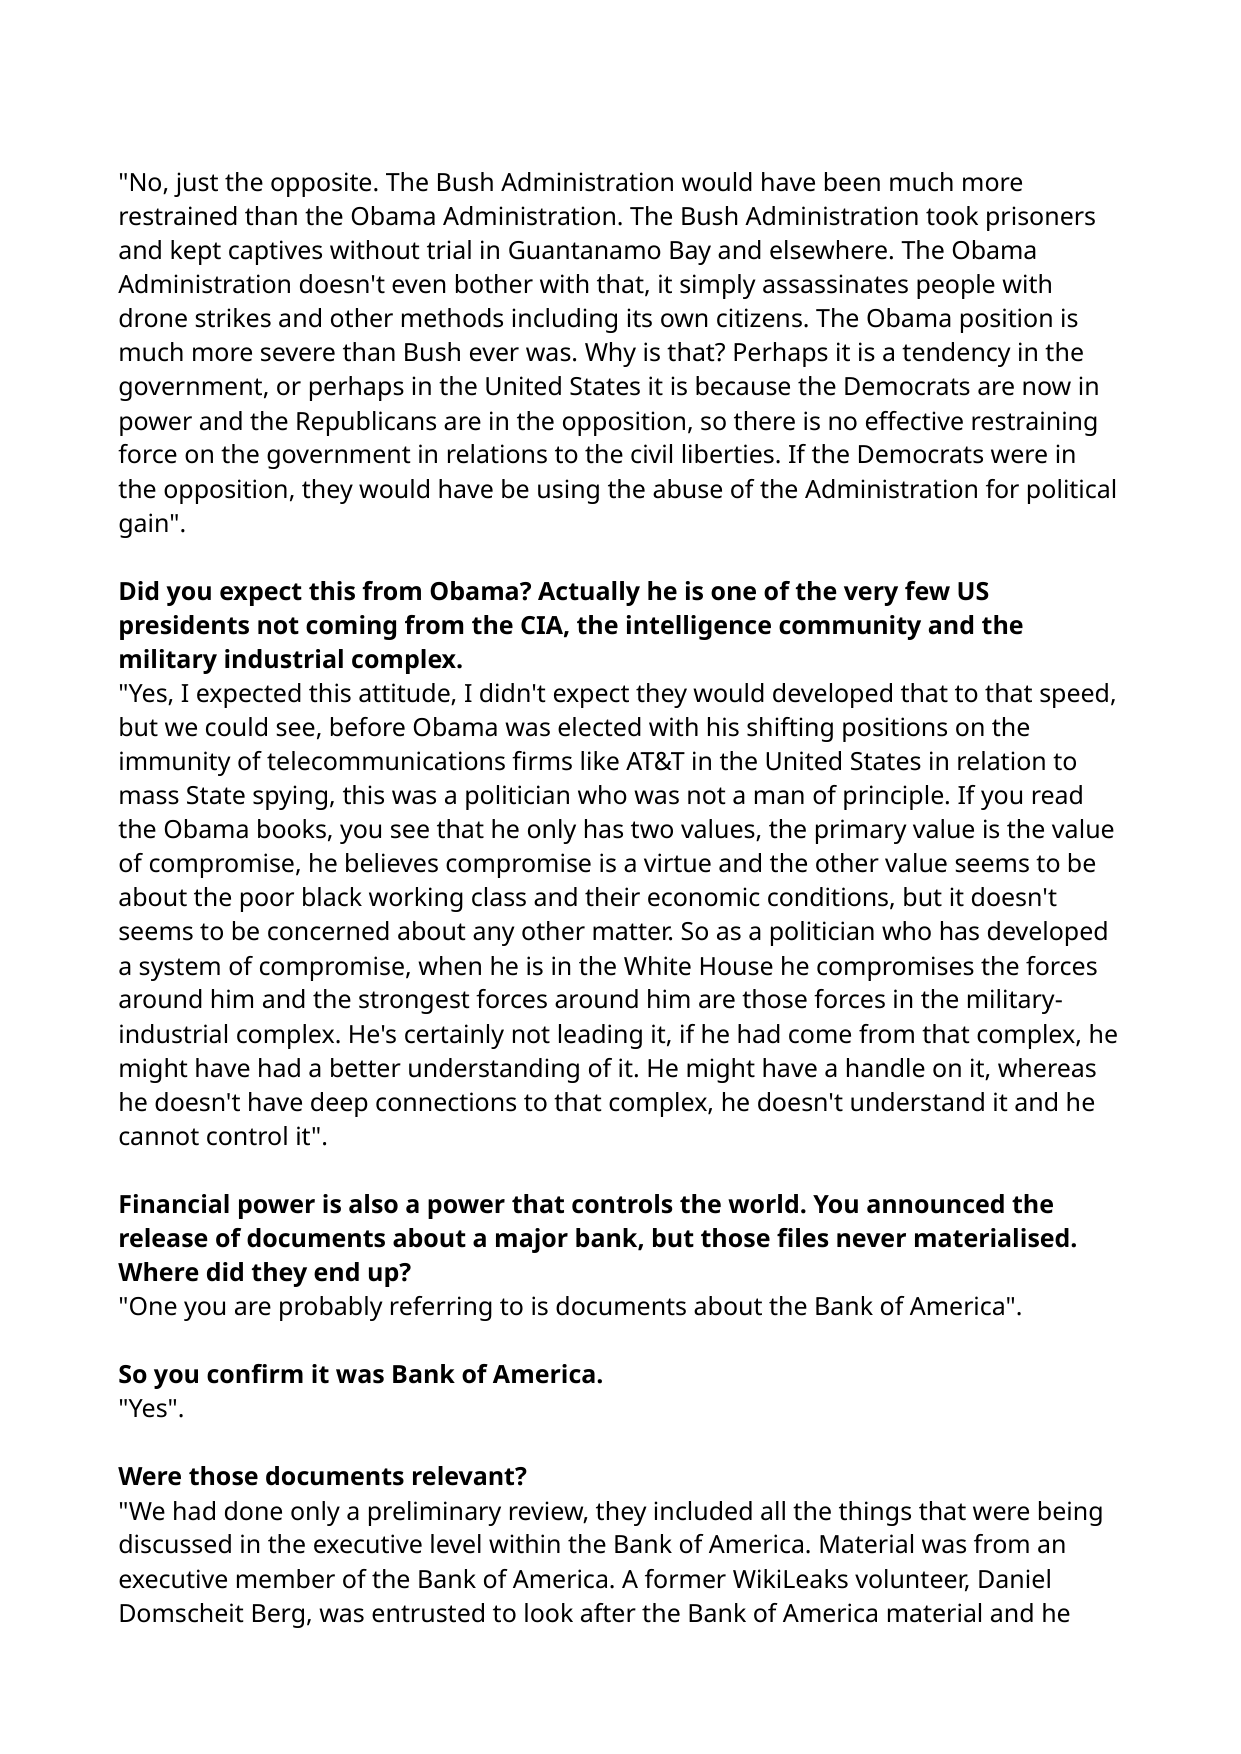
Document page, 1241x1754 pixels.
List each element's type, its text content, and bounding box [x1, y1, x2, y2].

text "No, just the opposite. The Bush Administration would have been much more restrained than the Obama Administration. The Bush Administration took prisoners and kept captives without trial in Guantanamo Bay and elsewhere. The Obama Administration doesn't even bother with that, it simply assassinates people with drone strikes and other methods including its own citizens. The Obama position is much more severe than Bush ever was. Why is that? Perhaps it is a tendency in the government, or perhaps in the United States it is because the Democrats are now in power and the Republicans are in the opposition, so there is no effective restraining force on the government in relations to the civil liberties. If the Democrats were in the opposition, they would have be using the abuse of the Administration for political gain". Did you expect this from Obama? Actually he is one of the very few US presidents not coming from the CIA, the intelligence community and the military industrial complex. "Yes, I expected this attitude, I didn't expect they would developed that to that speed, but we could see, before Obama was elected with his shifting positions on the immunity of telecommunications firms like AT&T in the United States in relation to mass State spying, this was a politician who was not a man of principle. If you read the Obama books, you see that he only has two values, the primary value is the value of compromise, he believes compromise is a virtue and the other value seems to be about the poor black working class and their economic conditions, but it doesn't seems to be concerned about any other matter. So as a politician who has developed a system of compromise, when he is in the White House he compromises the forces around him and the strongest forces around him are those forces in the military-industrial complex. He's certainly not leading it, if he had come from that complex, he might have had a better understanding of it. He might have a handle on it, whereas he doesn't have deep connections to that complex, he doesn't understand it and he cannot control it". Financial power is also a power that controls the world. You announced the release of documents about a major bank, but those files never materialised. Where did they end up? "One you are probably referring to is documents about the Bank of America". So you confirm it was Bank of America. "Yes". Were those documents relevant? "We had done only a preliminary review, they included all the things that were being discussed in the executive level within the Bank of America. Material was from an executive member of the Bank of America. A former WikiLeaks volunteer, Daniel Domscheit Berg, was entrusted to look after the Bank of America material and he [118, 165, 1122, 1629]
